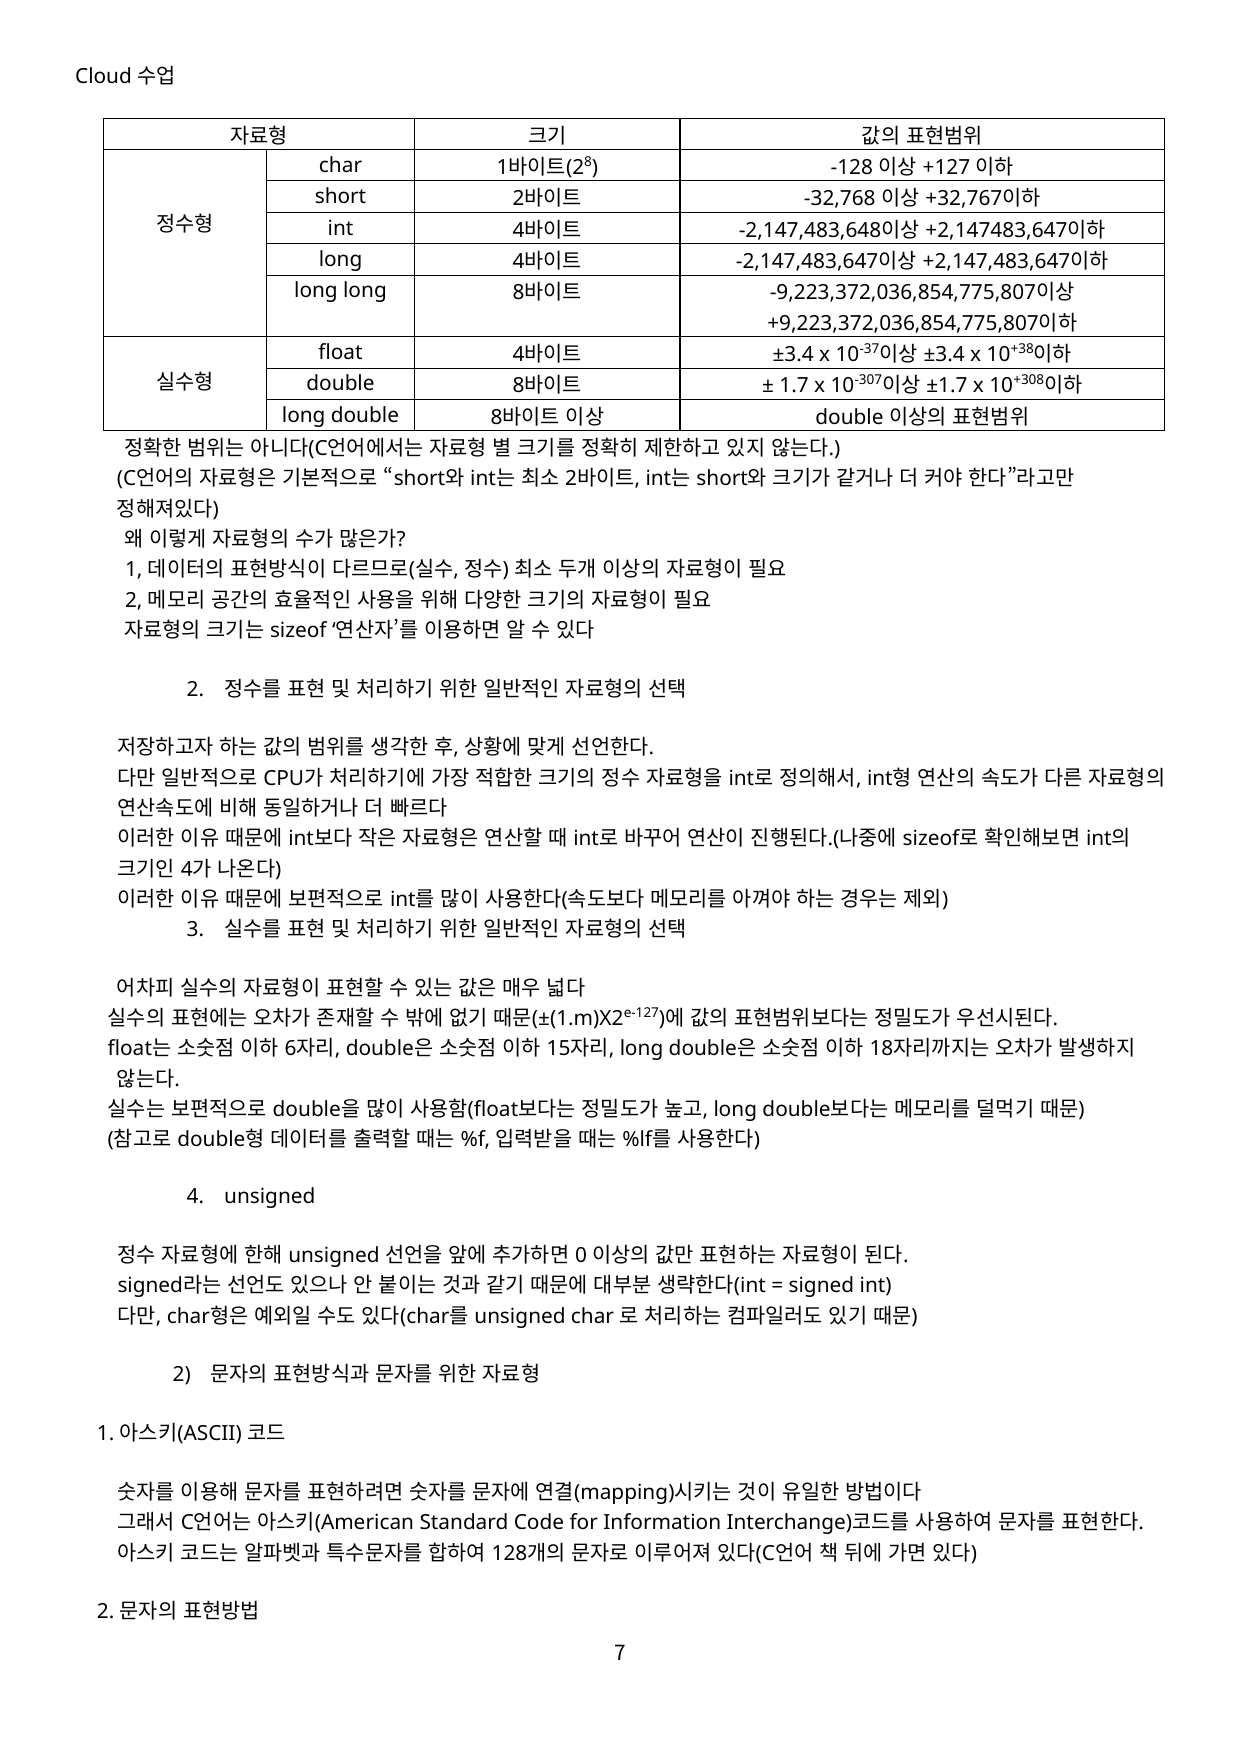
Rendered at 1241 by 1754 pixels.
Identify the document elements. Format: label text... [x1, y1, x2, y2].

text 1, 데이터의 표현방식이 다르므로(실수, 정수) 최소 두개 이상의 자료형이 필요 [103, 552, 1165, 583]
text 왜 이렇게 자료형의 수가 많은가? [103, 522, 1165, 552]
table_cell long [267, 244, 414, 274]
text 아스키 코드는 알파벳과 특수문자를 합하여 128개의 문자로 이루어져 있다(C언어 책 뒤에 가면 있다) [117, 1536, 1165, 1566]
text 자료형의 크기는 sizeof ‘연산자’를 이용하면 알 수 있다 [103, 613, 1165, 643]
text 정확한 범위는 아니다(C언어에서는 자료형 별 크기를 정확히 제한하고 있지 않는다.) [103, 431, 1165, 462]
text 어차피 실수의 자료형이 표현할 수 있는 값은 매우 넓다 [75, 971, 1165, 1001]
table_cell float [267, 337, 414, 367]
table_cell ± 1.7 x 10-307이상 ±1.7 x 10+308이하 [681, 369, 1164, 399]
text 다만, char형은 예외일 수도 있다(char를 unsigned char 로 처리하는 컴파일러도 있기 때문) [103, 1299, 1165, 1329]
text 이러한 이유 때문에 보편적으로 int를 많이 사용한다(속도보다 메모리를 아껴야 하는 경우는 제외) [117, 882, 1165, 912]
table_cell double [267, 369, 414, 399]
table_cell -128 이상 +127 이하 [681, 150, 1164, 180]
table_cell 8바이트 이상 [415, 400, 679, 430]
table_cell short [267, 181, 414, 212]
text float는 소숫점 이하 6자리, double은 소숫점 이하 15자리, long double은 소숫점 이하 18자리까지는 오차가 발생하지 않는다. [75, 1032, 1165, 1092]
table_cell 4바이트 [415, 337, 679, 367]
text 1. 아스키(ASCII) 코드 [75, 1416, 1165, 1447]
text signed라는 선언도 있으나 안 붙이는 것과 같기 때문에 대부분 생략한다(int = signed int) [103, 1268, 1165, 1299]
text 숫자를 이용해 문자를 표현하려면 숫자를 문자에 연결(mapping)시키는 것이 유일한 방법이다 [103, 1475, 1165, 1505]
table_cell 정수형 [104, 150, 266, 336]
list 정수를 표현 및 처리하기 위한 일반적인 자료형의 선택 [186, 672, 1165, 702]
table_cell 8바이트 [415, 369, 679, 399]
text 정수 자료형에 한해 unsigned 선언을 앞에 추가하면 0 이상의 값만 표현하는 자료형이 된다. [103, 1238, 1165, 1268]
text (C언어의 자료형은 기본적으로 “short와 int는 최소 2바이트, int는 short와 크기가 같거나 더 커야 한다”라고만 정해져있다) [117, 462, 1165, 522]
text 다만 일반적으로 CPU가 처리하기에 가장 적합한 크기의 정수 자료형을 int로 정의해서, int형 연산의 속도가 다른 자료형의 연산속도에 비해 동일하거나 더 빠르다 [117, 761, 1165, 821]
list 실수를 표현 및 처리하기 위한 일반적인 자료형의 선택 [186, 912, 1165, 943]
table_cell 2바이트 [415, 181, 679, 212]
table_cell ±3.4 x 10-37이상 ±3.4 x 10+38이하 [681, 337, 1164, 367]
table_header 자료형 [104, 119, 414, 149]
table_cell 8바이트 [415, 276, 679, 336]
table_cell long double [267, 400, 414, 430]
text 실수는 보편적으로 double을 많이 사용함(float보다는 정밀도가 높고, long double보다는 메모리를 덜먹기 때문) [75, 1092, 1165, 1123]
table_cell -2,147,483,647이상 +2,147,483,647이하 [681, 244, 1164, 274]
table_header 값의 표현범위 [681, 119, 1164, 149]
table_cell int [267, 213, 414, 243]
text 2. 문자의 표현방법 [75, 1594, 1165, 1625]
table_cell 4바이트 [415, 213, 679, 243]
text 2, 메모리 공간의 효율적인 사용을 위해 다양한 크기의 자료형이 필요 [103, 583, 1165, 613]
table_cell 실수형 [104, 337, 266, 430]
table_cell double 이상의 표현범위 [681, 400, 1164, 430]
table_cell 1바이트(28) [415, 150, 679, 180]
table_header 크기 [415, 119, 679, 149]
list 문자의 표현방식과 문자를 위한 자료형 [172, 1358, 1165, 1388]
table_cell -2,147,483,648이상 +2,147483,647이하 [681, 213, 1164, 243]
table_cell long long [267, 276, 414, 336]
text (참고로 double형 데이터를 출력할 때는 %f, 입력받을 때는 %lf를 사용한다) [75, 1123, 1165, 1153]
text 실수의 표현에는 오차가 존재할 수 밖에 없기 때문(±(1.m)X2e-127)에 값의 표현범위보다는 정밀도가 우선시된다. [75, 1001, 1165, 1032]
table_cell -9,223,372,036,854,775,807이상 +9,223,372,036,854,775,807이하 [681, 276, 1164, 336]
text 이러한 이유 때문에 int보다 작은 자료형은 연산할 때 int로 바꾸어 연산이 진행된다.(나중에 sizeof로 확인해보면 int의 크기인 4가 나온다) [117, 821, 1165, 882]
list unsigned [186, 1181, 1165, 1210]
text 저장하고자 하는 값의 범위를 생각한 후, 상황에 맞게 선언한다. [103, 731, 1165, 761]
text 그래서 C언어는 아스키(American Standard Code for Information Interchange)코드를 사용하여 문자를 표현한다. [117, 1505, 1165, 1536]
table_cell 4바이트 [415, 244, 679, 274]
table_cell char [267, 150, 414, 180]
table_cell -32,768 이상 +32,767이하 [681, 181, 1164, 212]
